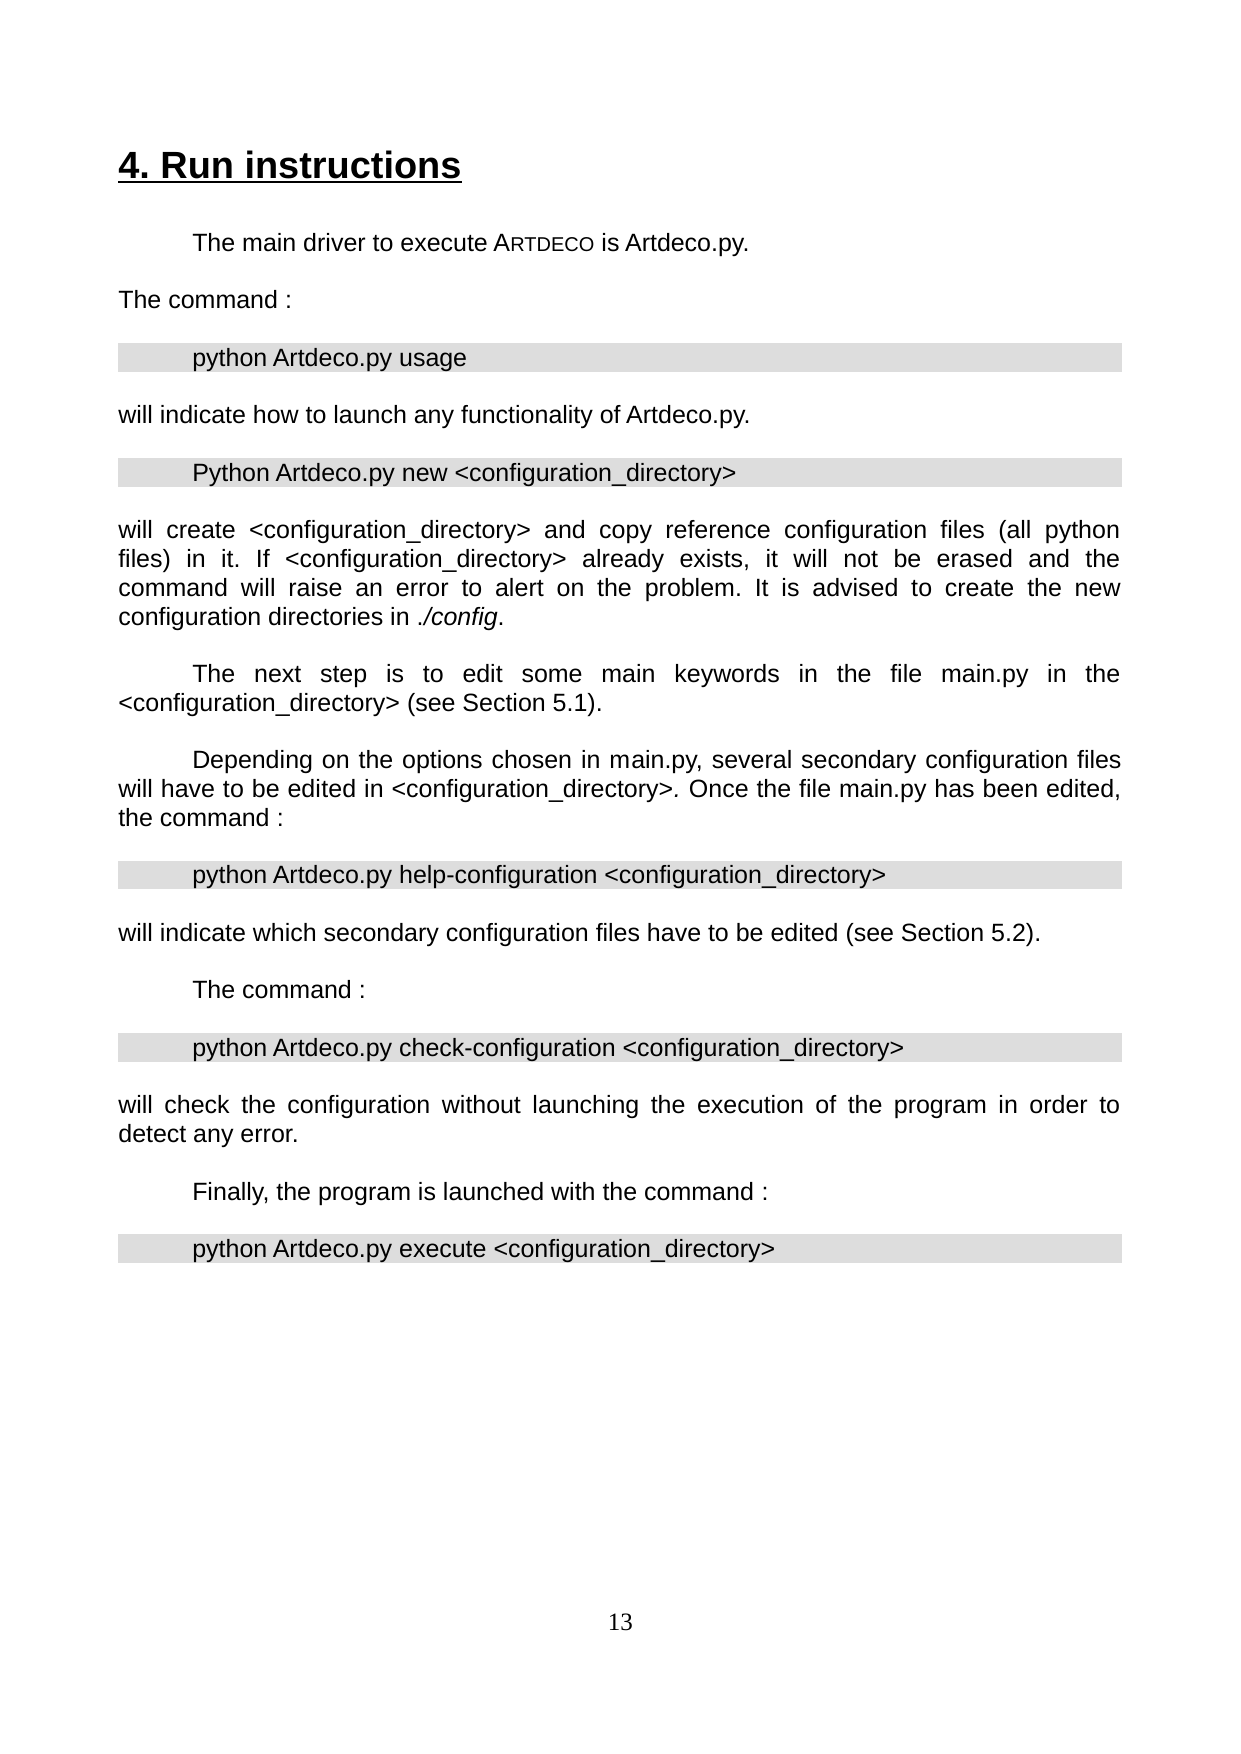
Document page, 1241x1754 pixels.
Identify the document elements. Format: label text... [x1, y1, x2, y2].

text python Artdeco.py usage [118, 343, 1122, 372]
text Finally, the program is launched with the command : [118, 1177, 1122, 1206]
text python Artdeco.py help-configuration <configuration_directory> [118, 861, 1122, 889]
text will check the configuration without launching the execution of the program in order to detect any error. [118, 1091, 1122, 1148]
text python Artdeco.py check-configuration <configuration_directory> [118, 1033, 1122, 1062]
text will indicate how to launch any functionality of Artdeco.py. [118, 401, 1122, 429]
text The command : [118, 976, 1122, 1004]
text will indicate which secondary configuration files have to be edited (see Section 5.2). [118, 918, 1122, 947]
text The next step is to edit some main keywords in the file main.py in the <configuration_directory> (see Section 5.1). [118, 659, 1122, 717]
text will create <configuration_directory> and copy reference configuration files (all python files) in it. If <configuration_directory> already exists, it will not be erased and the command will raise an error to alert on the problem. It is advised to create the new configuration directories in ./config. [118, 516, 1122, 631]
text The command : [118, 286, 1122, 314]
text Depending on the options chosen in main.py, several secondary configuration files will have to be edited in <configuration_directory>. Once the file main.py has been edited, the command : [118, 746, 1122, 832]
text The main driver to execute Artdeco is Artdeco.py. [118, 228, 1122, 257]
text python Artdeco.py execute <configuration_directory> [118, 1234, 1122, 1263]
text Python Artdeco.py new <configuration_directory> [118, 458, 1122, 487]
subtitle 4. Run instructions [118, 143, 1122, 187]
